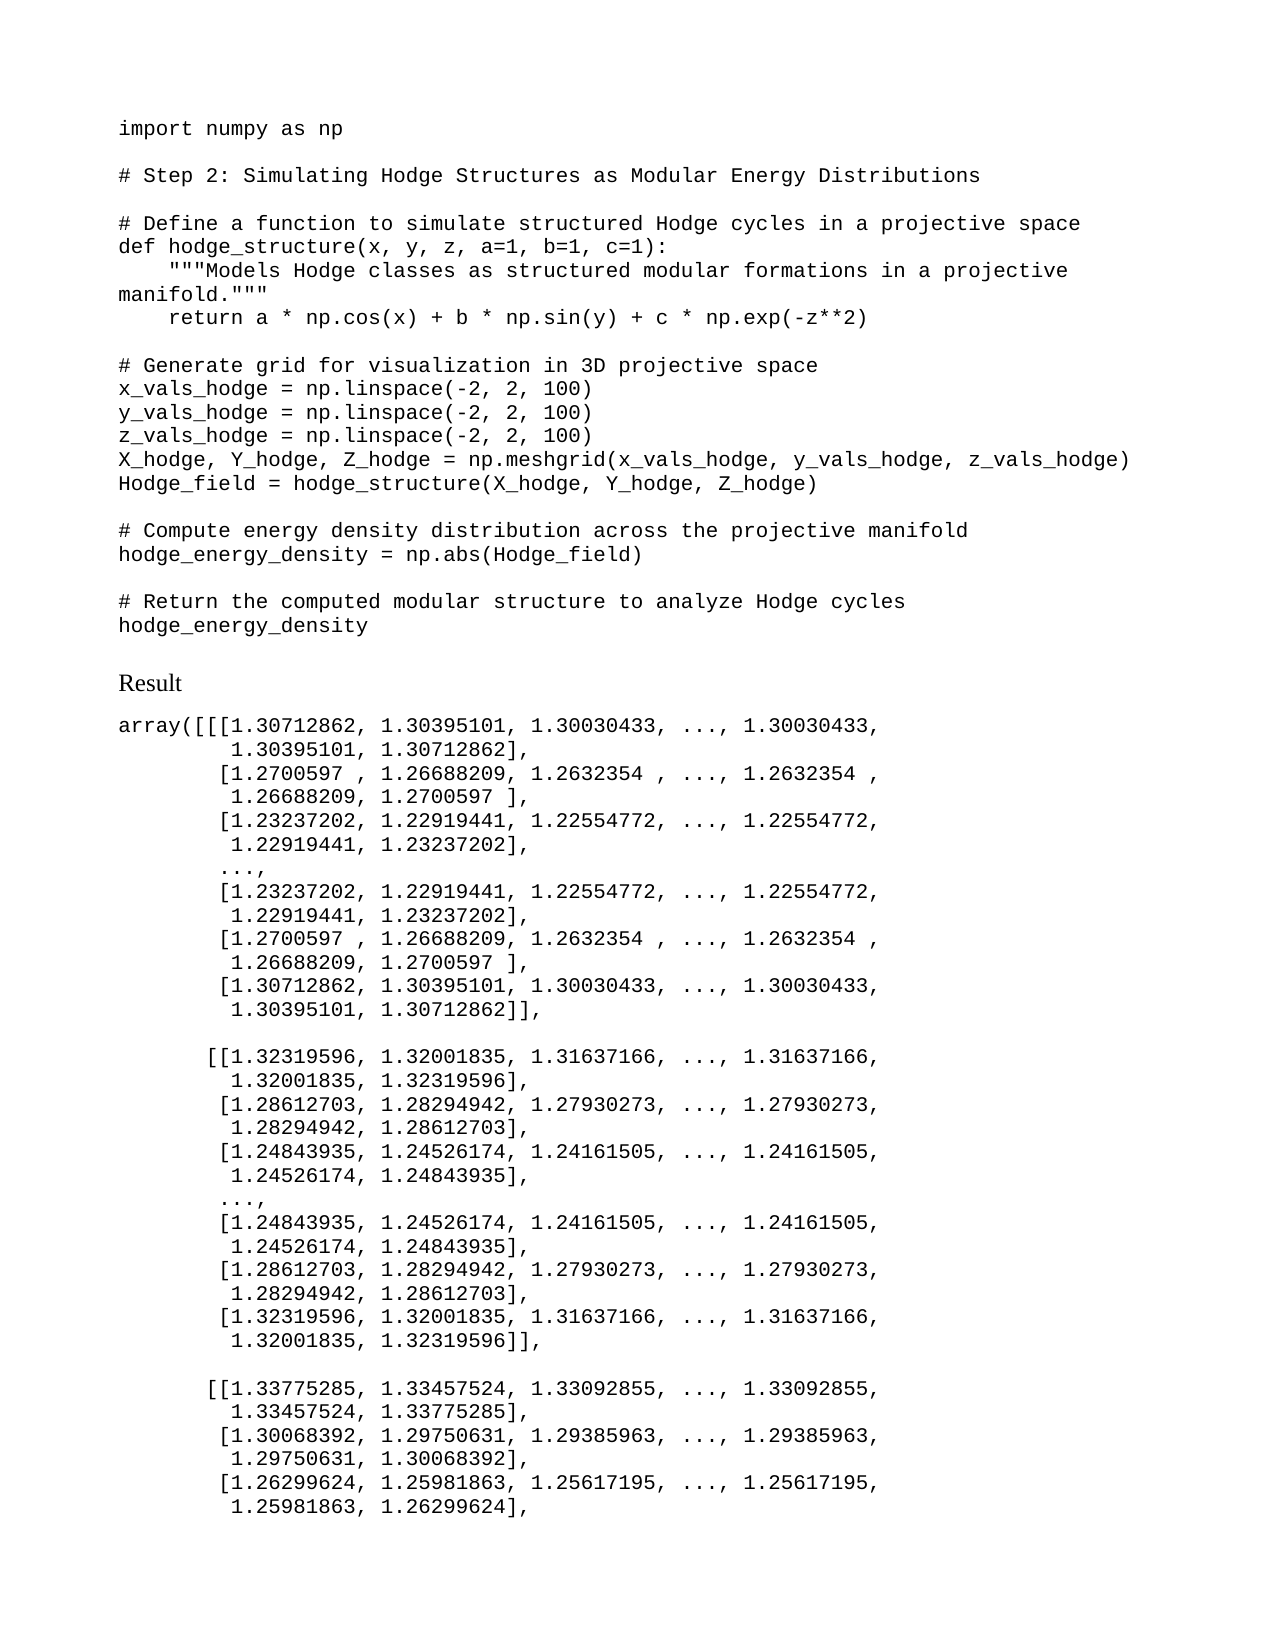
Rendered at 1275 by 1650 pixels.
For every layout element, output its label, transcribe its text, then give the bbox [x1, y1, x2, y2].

text 1.29750631, 1.30068392], [118, 1448, 1157, 1472]
text 1.25981863, 1.26299624], [118, 1496, 1157, 1519]
text 1.28294942, 1.28612703], [118, 1117, 1157, 1141]
text X_hodge, Y_hodge, Z_hodge = np.meshgrid(x_vals_hodge, y_vals_hodge, z_vals_hodge) [118, 449, 1157, 473]
text # Step 2: Simulating Hodge Structures as Modular Energy Distributions [118, 165, 1157, 189]
text 1.30395101, 1.30712862], [118, 739, 1157, 763]
text 1.22919441, 1.23237202], [118, 834, 1157, 857]
text ..., [118, 857, 1157, 881]
text [1.2700597 , 1.26688209, 1.2632354 , ..., 1.2632354 , [118, 928, 1157, 952]
text # Generate grid for visualization in 3D projective space [118, 354, 1157, 378]
text [1.24843935, 1.24526174, 1.24161505, ..., 1.24161505, [118, 1141, 1157, 1165]
text """Models Hodge classes as structured modular formations in a projective manifold.""" [118, 260, 1157, 307]
text 1.33457524, 1.33775285], [118, 1401, 1157, 1425]
text hodge_energy_density [118, 615, 1157, 638]
text import numpy as np [118, 118, 1157, 142]
text [1.24843935, 1.24526174, 1.24161505, ..., 1.24161505, [118, 1212, 1157, 1236]
text Result [118, 668, 1157, 697]
text def hodge_structure(x, y, z, a=1, b=1, c=1): [118, 236, 1157, 260]
text # Return the computed modular structure to analyze Hodge cycles [118, 591, 1157, 615]
text [[1.32319596, 1.32001835, 1.31637166, ..., 1.31637166, [118, 1046, 1157, 1070]
text 1.26688209, 1.2700597 ], [118, 786, 1157, 810]
text [1.23237202, 1.22919441, 1.22554772, ..., 1.22554772, [118, 810, 1157, 834]
text [1.2700597 , 1.26688209, 1.2632354 , ..., 1.2632354 , [118, 763, 1157, 786]
text [1.26299624, 1.25981863, 1.25617195, ..., 1.25617195, [118, 1472, 1157, 1496]
text [[1.33775285, 1.33457524, 1.33092855, ..., 1.33092855, [118, 1377, 1157, 1401]
text 1.32001835, 1.32319596], [118, 1070, 1157, 1094]
text # Define a function to simulate structured Hodge cycles in a projective space [118, 213, 1157, 236]
text 1.28294942, 1.28612703], [118, 1283, 1157, 1307]
text 1.30395101, 1.30712862]], [118, 999, 1157, 1023]
text return a * np.cos(x) + b * np.sin(y) + c * np.exp(-z**2) [118, 307, 1157, 331]
text ..., [118, 1188, 1157, 1212]
text [1.32319596, 1.32001835, 1.31637166, ..., 1.31637166, [118, 1307, 1157, 1330]
text hodge_energy_density = np.abs(Hodge_field) [118, 544, 1157, 567]
text [1.30068392, 1.29750631, 1.29385963, ..., 1.29385963, [118, 1425, 1157, 1448]
text [1.28612703, 1.28294942, 1.27930273, ..., 1.27930273, [118, 1259, 1157, 1283]
text [1.23237202, 1.22919441, 1.22554772, ..., 1.22554772, [118, 881, 1157, 904]
text # Compute energy density distribution across the projective manifold [118, 520, 1157, 544]
text 1.24526174, 1.24843935], [118, 1236, 1157, 1259]
text [1.28612703, 1.28294942, 1.27930273, ..., 1.27930273, [118, 1094, 1157, 1117]
text [1.30712862, 1.30395101, 1.30030433, ..., 1.30030433, [118, 976, 1157, 999]
text Hodge_field = hodge_structure(X_hodge, Y_hodge, Z_hodge) [118, 473, 1157, 496]
text 1.32001835, 1.32319596]], [118, 1330, 1157, 1354]
text 1.26688209, 1.2700597 ], [118, 952, 1157, 976]
text y_vals_hodge = np.linspace(-2, 2, 100) [118, 402, 1157, 426]
text x_vals_hodge = np.linspace(-2, 2, 100) [118, 378, 1157, 402]
text array([[[1.30712862, 1.30395101, 1.30030433, ..., 1.30030433, [118, 715, 1157, 739]
text z_vals_hodge = np.linspace(-2, 2, 100) [118, 426, 1157, 449]
text 1.24526174, 1.24843935], [118, 1165, 1157, 1188]
text 1.22919441, 1.23237202], [118, 904, 1157, 928]
